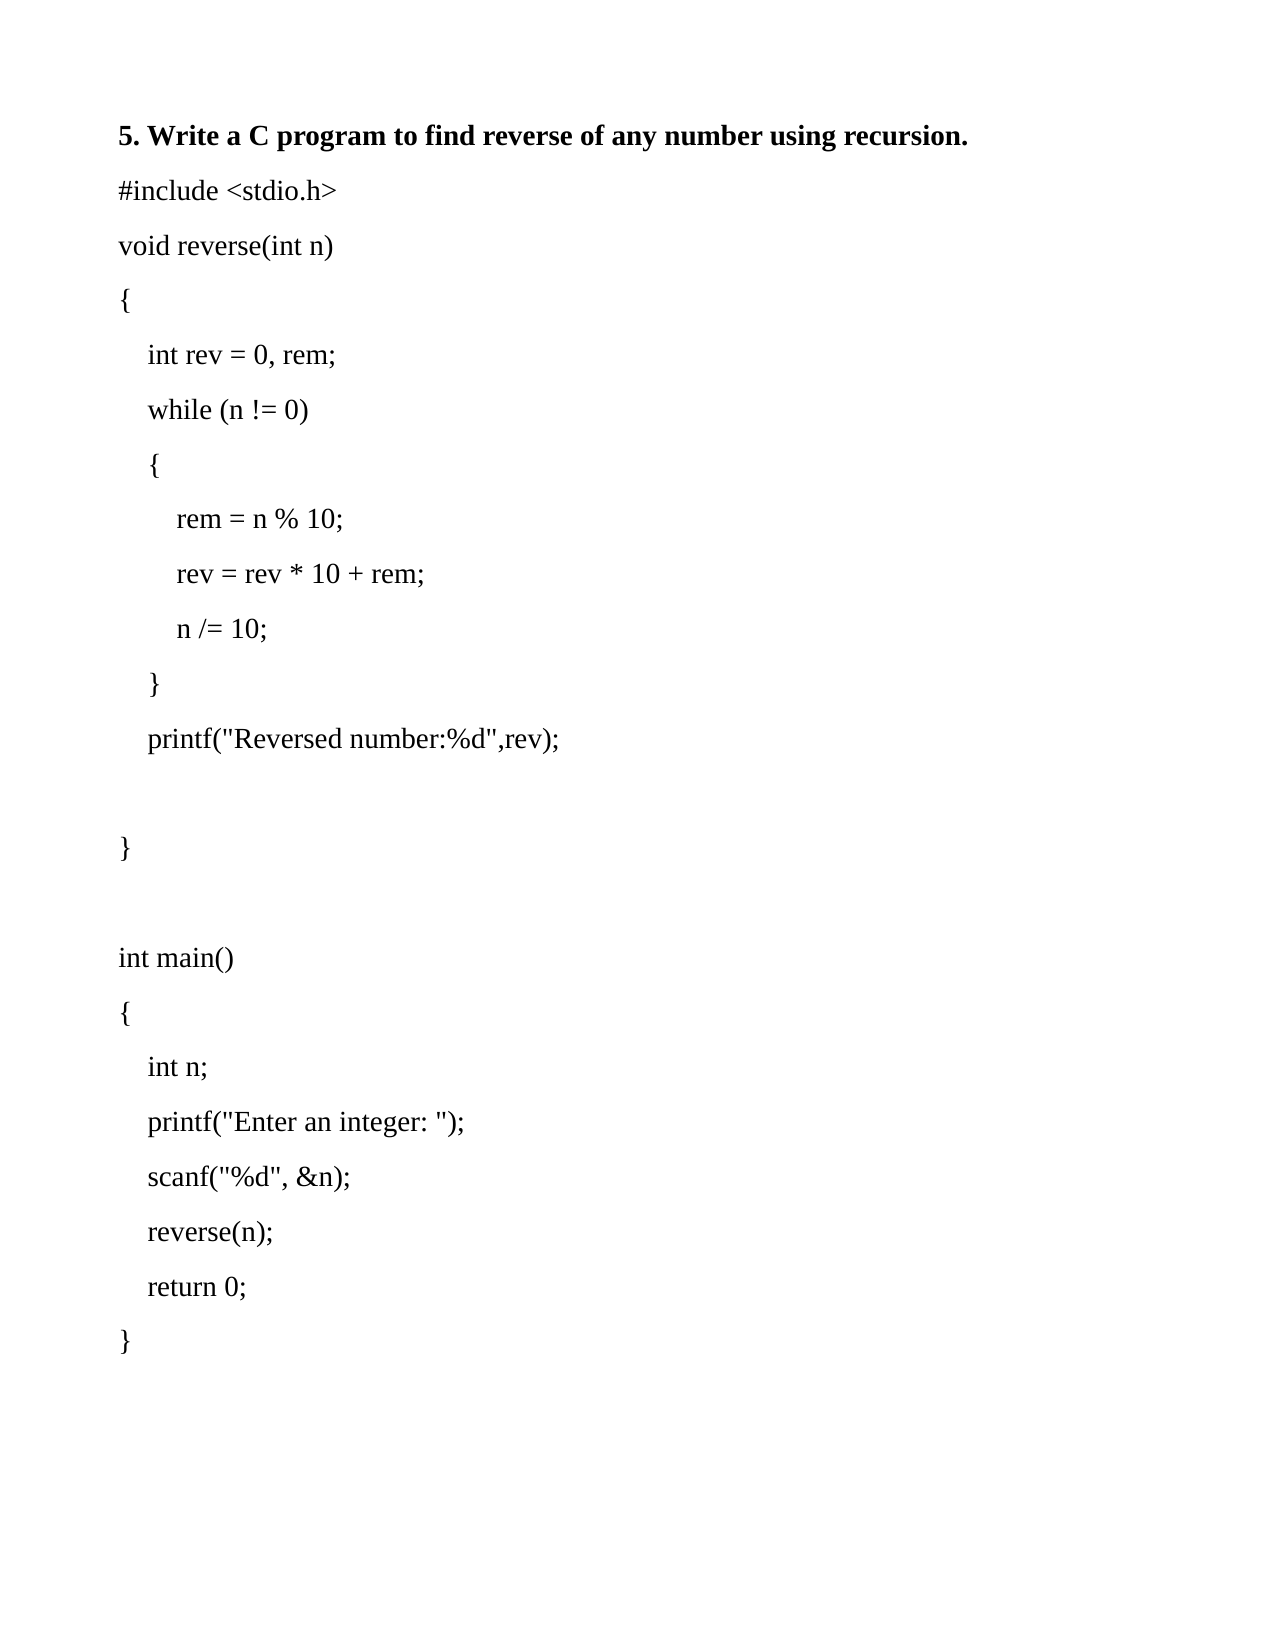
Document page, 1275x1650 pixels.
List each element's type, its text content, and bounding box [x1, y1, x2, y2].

text 5. Write a C program to find reverse of any number using recursion. [118, 118, 1157, 152]
text printf("Enter an integer: "); [118, 1104, 1157, 1138]
text while (n != 0) [118, 392, 1157, 426]
text printf("Reversed number:%d",rev); [118, 721, 1157, 754]
text int n; [118, 1049, 1157, 1083]
text int rev = 0, rem; [118, 337, 1157, 371]
text reverse(n); [118, 1214, 1157, 1247]
text } [118, 666, 1157, 699]
text rem = n % 10; [118, 502, 1157, 535]
text { [118, 447, 1157, 480]
text rev = rev * 10 + rem; [118, 556, 1157, 590]
text #include <stdio.h> [118, 173, 1157, 206]
text return 0; [118, 1269, 1157, 1302]
text scanf("%d", &n); [118, 1159, 1157, 1193]
text void reverse(int n) [118, 228, 1157, 261]
text { [118, 995, 1157, 1028]
text int main() [118, 940, 1157, 973]
text } [118, 830, 1157, 864]
text n /= 10; [118, 611, 1157, 645]
text { [118, 282, 1157, 316]
text } [118, 1323, 1157, 1357]
